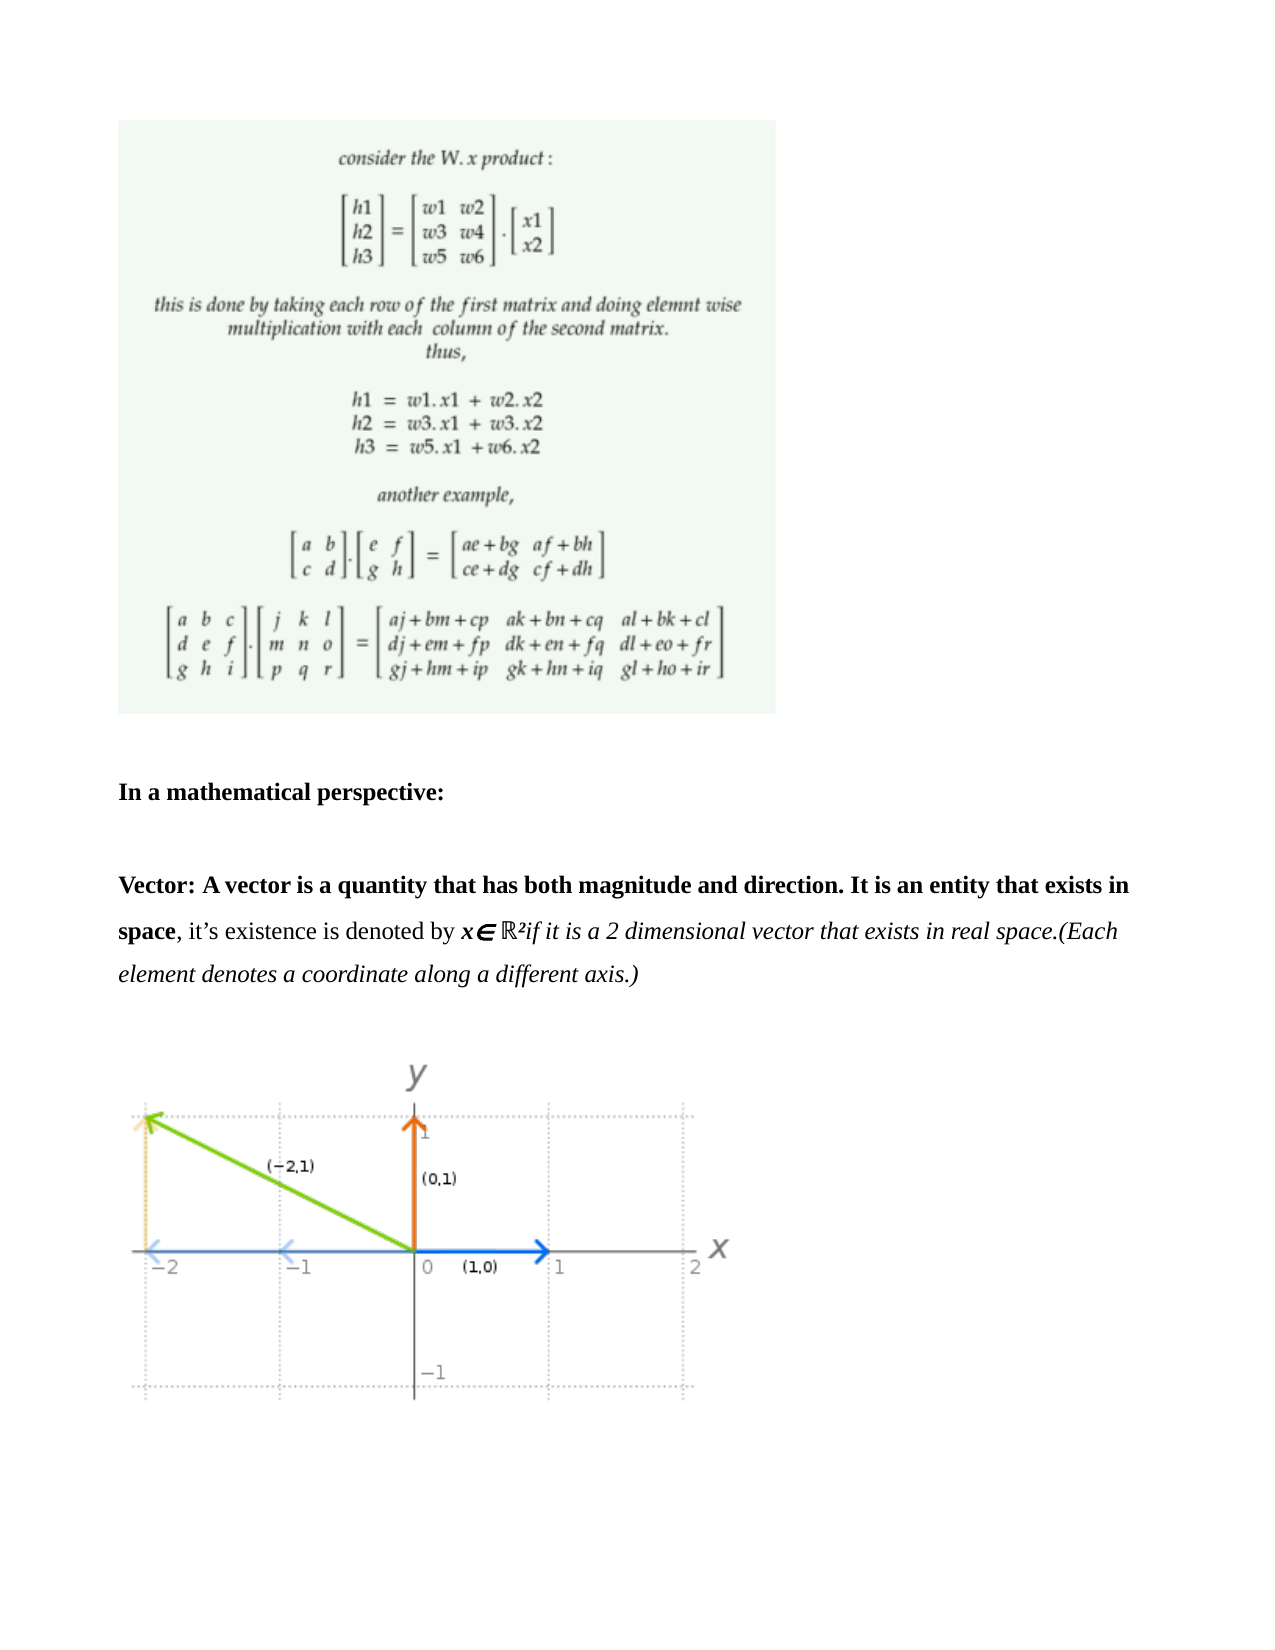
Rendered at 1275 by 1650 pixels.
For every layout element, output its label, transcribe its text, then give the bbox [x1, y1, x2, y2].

picture [118, 118, 776, 714]
picture [118, 1052, 744, 1414]
text Vector: A vector is a quantity that has both magnitude and direction. It is an entity that exists in space, it’s existence is denoted by x∈ ℝ²if it is a 2 dimensional vector that exists in real space.(Each element denotes a coordinate along a different axis.) [118, 871, 1157, 988]
text In a mathematical perspective: [118, 777, 1157, 806]
